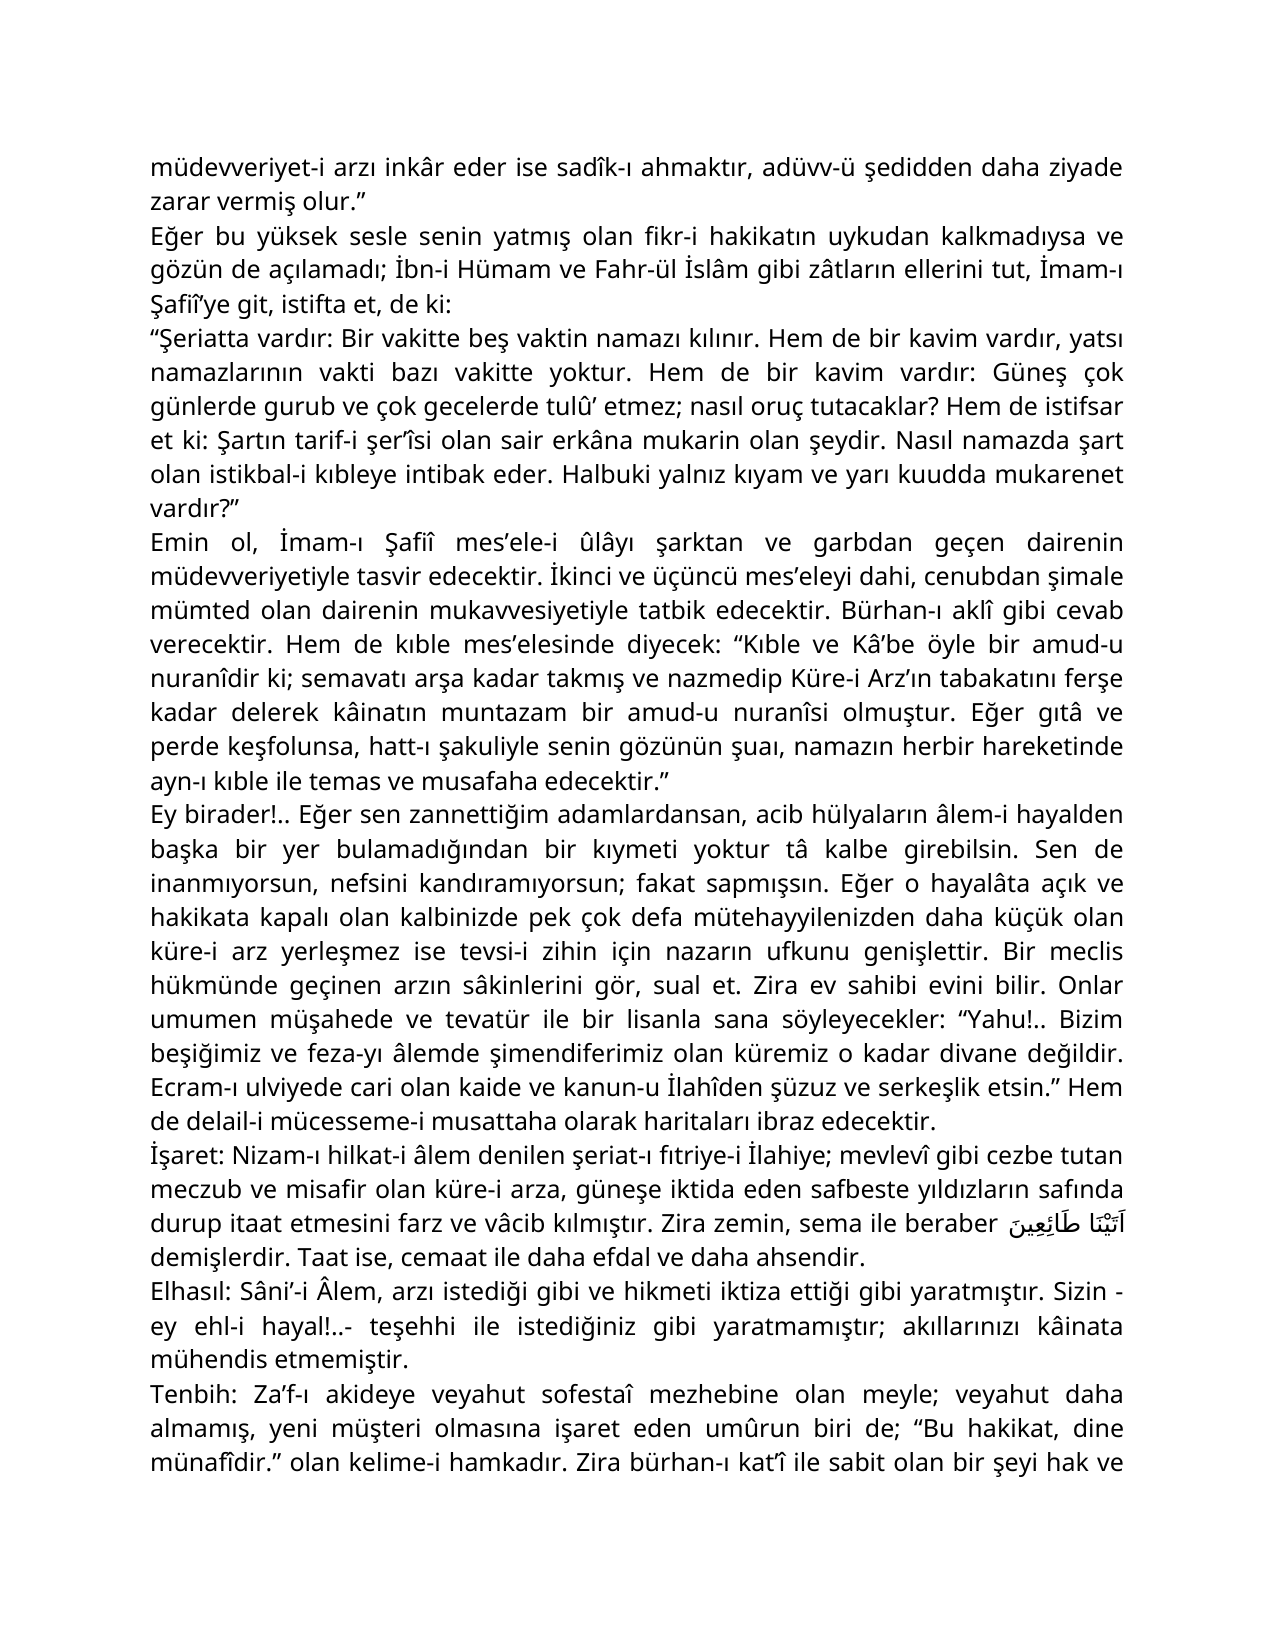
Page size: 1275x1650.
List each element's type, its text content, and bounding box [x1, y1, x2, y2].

text Tenbih: Za’f-ı akideye veyahut sofestaî mezhebine olan meyle; veyahut daha almamış, yeni müşteri olmasına işaret eden umûrun biri de; “Bu hakikat, dine münafîdir.” olan kelime-i hamkadır. Zira bürhan-ı kat’î ile sabit olan bir şeyi hak ve [150, 1376, 1125, 1478]
text müdevveriyet-i arzı inkâr eder ise sadîk-ı ahmaktır, adüvv-ü şedidden daha ziyade zarar vermiş olur.” [150, 150, 1125, 218]
text Elhasıl: Sâni’-i Âlem, arzı istediği gibi ve hikmeti iktiza ettiği gibi yaratmıştır. Sizin -ey ehl-i hayal!..- teşehhi ile istediğiniz gibi yaratmamıştır; akıllarınızı kâinata mühendis etmemiştir. [150, 1274, 1125, 1376]
text Eğer bu yüksek sesle senin yatmış olan fikr-i hakikatın uykudan kalkmadıysa ve gözün de açılamadı; İbn-i Hümam ve Fahr-ül İslâm gibi zâtların ellerini tut, İmam-ı Şafiî’ye git, istifta et, de ki: [150, 218, 1125, 320]
text Ey birader!.. Eğer sen zannettiğim adamlardansan, acib hülyaların âlem-i hayalden başka bir yer bulamadığından bir kıymeti yoktur tâ kalbe girebilsin. Sen de inanmıyorsun, nefsini kandıramıyorsun; fakat sapmışsın. Eğer o hayalâta açık ve hakikata kapalı olan kalbinizde pek çok defa mütehayyilenizden daha küçük olan küre-i arz yerleşmez ise tevsi-i zihin için nazarın ufkunu genişlettir. Bir meclis hükmünde geçinen arzın sâkinlerini gör, sual et. Zira ev sahibi evini bilir. Onlar umumen müşahede ve tevatür ile bir lisanla sana söyleyecekler: “Yahu!.. Bizim beşiğimiz ve feza-yı âlemde şimendiferimiz olan küremiz o kadar divane değildir. Ecram-ı ulviyede cari olan kaide ve kanun-u İlahîden şüzuz ve serkeşlik etsin.” Hem de delail-i mücesseme-i musattaha olarak haritaları ibraz edecektir. [150, 797, 1125, 1138]
text “Şeriatta vardır: Bir vakitte beş vaktin namazı kılınır. Hem de bir kavim vardır, yatsı namazlarının vakti bazı vakitte yoktur. Hem de bir kavim vardır: Güneş çok günlerde gurub ve çok gecelerde tulû’ etmez; nasıl oruç tutacaklar? Hem de istifsar et ki: Şartın tarif-i şer’îsi olan sair erkâna mukarin olan şeydir. Nasıl namazda şart olan istikbal-i kıbleye intibak eder. Halbuki yalnız kıyam ve yarı kuudda mukarenet vardır?” [150, 320, 1125, 525]
text İşaret: Nizam-ı hilkat-i âlem denilen şeriat-ı fıtriye-i İlahiye; mevlevî gibi cezbe tutan meczub ve misafir olan küre-i arza, güneşe iktida eden safbeste yıldızların safında durup itaat etmesini farz ve vâcib kılmıştır. Zira zemin, sema ile beraber اَتَيْنَا طَائِعِينَ demişlerdir. Taat ise, cemaat ile daha efdal ve daha ahsendir. [150, 1138, 1125, 1274]
text Emin ol, İmam-ı Şafiî mes’ele-i ûlâyı şarktan ve garbdan geçen dairenin müdevveriyetiyle tasvir edecektir. İkinci ve üçüncü mes’eleyi dahi, cenubdan şimale mümted olan dairenin mukavvesiyetiyle tatbik edecektir. Bürhan-ı aklî gibi cevab verecektir. Hem de kıble mes’elesinde diyecek: “Kıble ve Kâ’be öyle bir amud-u nuranîdir ki; semavatı arşa kadar takmış ve nazmedip Küre-i Arz’ın tabakatını ferşe kadar delerek kâinatın muntazam bir amud-u nuranîsi olmuştur. Eğer gıtâ ve perde keşfolunsa, hatt-ı şakuliyle senin gözünün şuaı, namazın herbir hareketinde ayn-ı kıble ile temas ve musafaha edecektir.” [150, 525, 1125, 797]
